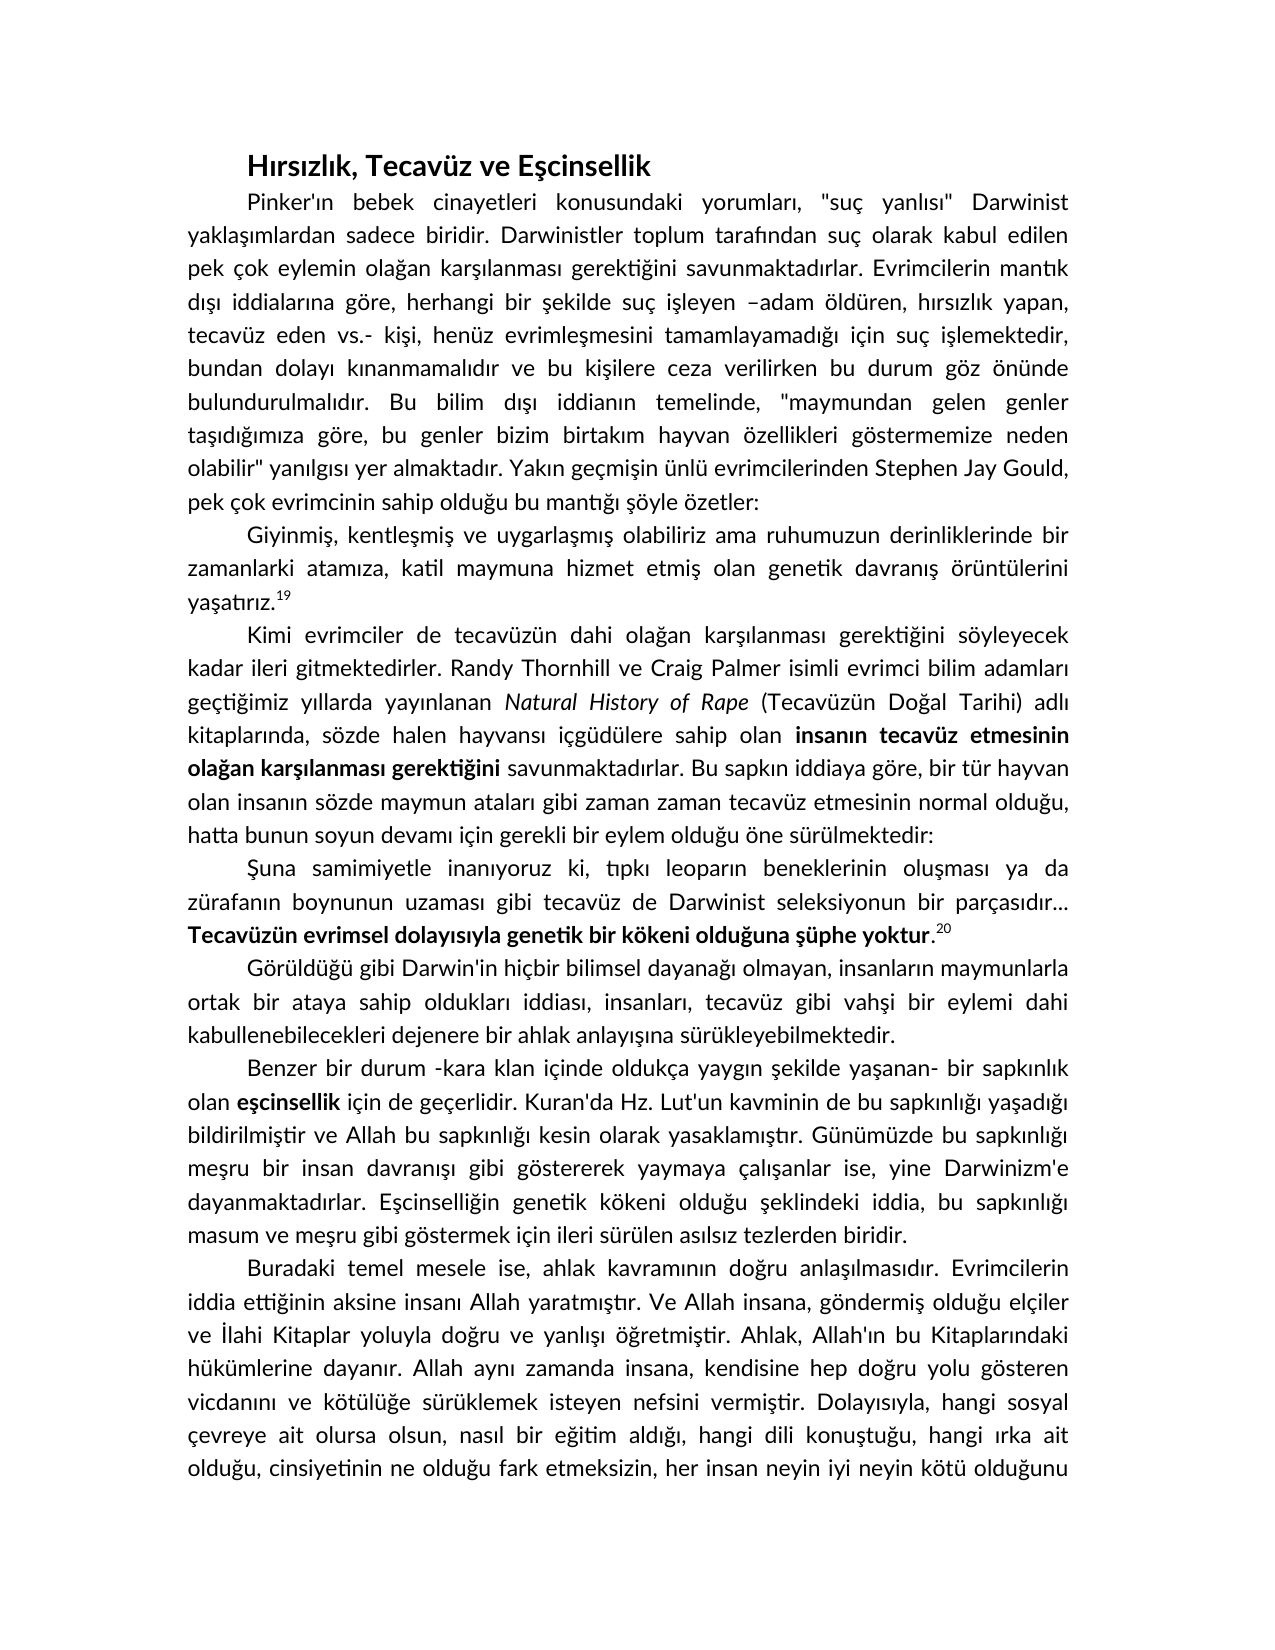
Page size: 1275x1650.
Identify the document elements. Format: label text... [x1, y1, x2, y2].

text Pinker'ın bebek cinayetleri konusundaki yorumları, "suç yanlısı" Darwinist yaklaşımlardan sadece biridir. Darwinistler toplum tarafından suç olarak kabul edilen pek çok eylemin olağan karşılanması gerektiğini savunmaktadırlar. Evrimcilerin mantık dışı iddialarına göre, herhangi bir şekilde suç işleyen –adam öldüren, hırsızlık yapan, tecavüz eden vs.- kişi, henüz evrimleşmesini tamamlayamadığı için suç işlemektedir, bundan dolayı kınanmamalıdır ve bu kişilere ceza verilirken bu durum göz önünde bulundurulmalıdır. Bu bilim dışı iddianın temelinde, "maymundan gelen genler taşıdığımıza göre, bu genler bizim birtakım hayvan özellikleri göstermemize neden olabilir" yanılgısı yer almaktadır. Yakın geçmişin ünlü evrimcilerinden Stephen Jay Gould, pek çok evrimcinin sahip olduğu bu mantığı şöyle özetler: [187, 183, 1070, 517]
text Buradaki temel mesele ise, ahlak kavramının doğru anlaşılmasıdır. Evrimcilerin iddia ettiğinin aksine insanı Allah yaratmıştır. Ve Allah insana, göndermiş olduğu elçiler ve İlahi Kitaplar yoluyla doğru ve yanlışı öğretmiştir. Ahlak, Allah'ın bu Kitaplarındaki hükümlerine dayanır. Allah aynı zamanda insana, kendisine hep doğru yolu gösteren vicdanını ve kötülüğe sürüklemek isteyen nefsini vermiştir. Dolayısıyla, hangi sosyal çevreye ait olursa olsun, nasıl bir eğitim aldığı, hangi dili konuştuğu, hangi ırka ait olduğu, cinsiyetinin ne olduğu fark etmeksizin, her insan neyin iyi neyin kötü olduğunu [187, 1250, 1070, 1483]
text Hırsızlık, Tecavüz ve Eşcinsellik [187, 150, 1070, 183]
text Giyinmiş, kentleşmiş ve uygarlaşmış olabiliriz ama ruhumuzun derinliklerinde bir zamanlarki atamıza, katil maymuna hizmet etmiş olan genetik davranış örüntülerini yaşatırız.19 [187, 517, 1070, 617]
text Benzer bir durum -kara klan içinde oldukça yaygın şekilde yaşanan- bir sapkınlık olan eşcinsellik için de geçerlidir. Kuran'da Hz. Lut'un kavminin de bu sapkınlığı yaşadığı bildirilmiştir ve Allah bu sapkınlığı kesin olarak yasaklamıştır. Günümüzde bu sapkınlığı meşru bir insan davranışı gibi göstererek yaymaya çalışanlar ise, yine Darwinizm'e dayanmaktadırlar. Eşcinselliğin genetik kökeni olduğu şeklindeki iddia, bu sapkınlığı masum ve meşru gibi göstermek için ileri sürülen asılsız tezlerden biridir. [187, 1050, 1070, 1250]
text Kimi evrimciler de tecavüzün dahi olağan karşılanması gerektiğini söyleyecek kadar ileri gitmektedirler. Randy Thornhill ve Craig Palmer isimli evrimci bilim adamları geçtiğimiz yıllarda yayınlanan Natural History of Rape (Tecavüzün Doğal Tarihi) adlı kitaplarında, sözde halen hayvansı içgüdülere sahip olan insanın tecavüz etmesinin olağan karşılanması gerektiğini savunmaktadırlar. Bu sapkın iddiaya göre, bir tür hayvan olan insanın sözde maymun ataları gibi zaman zaman tecavüz etmesinin normal olduğu, hatta bunun soyun devamı için gerekli bir eylem olduğu öne sürülmektedir: [187, 617, 1070, 850]
text Şuna samimiyetle inanıyoruz ki, tıpkı leoparın beneklerinin oluşması ya da zürafanın boynunun uzaması gibi tecavüz de Darwinist seleksiyonun bir parçasıdır... Tecavüzün evrimsel dolayısıyla genetik bir kökeni olduğuna şüphe yoktur.20 [187, 850, 1070, 950]
text Görüldüğü gibi Darwin'in hiçbir bilimsel dayanağı olmayan, insanların maymunlarla ortak bir ataya sahip oldukları iddiası, insanları, tecavüz gibi vahşi bir eylemi dahi kabullenebilecekleri dejenere bir ahlak anlayışına sürükleyebilmektedir. [187, 950, 1070, 1050]
